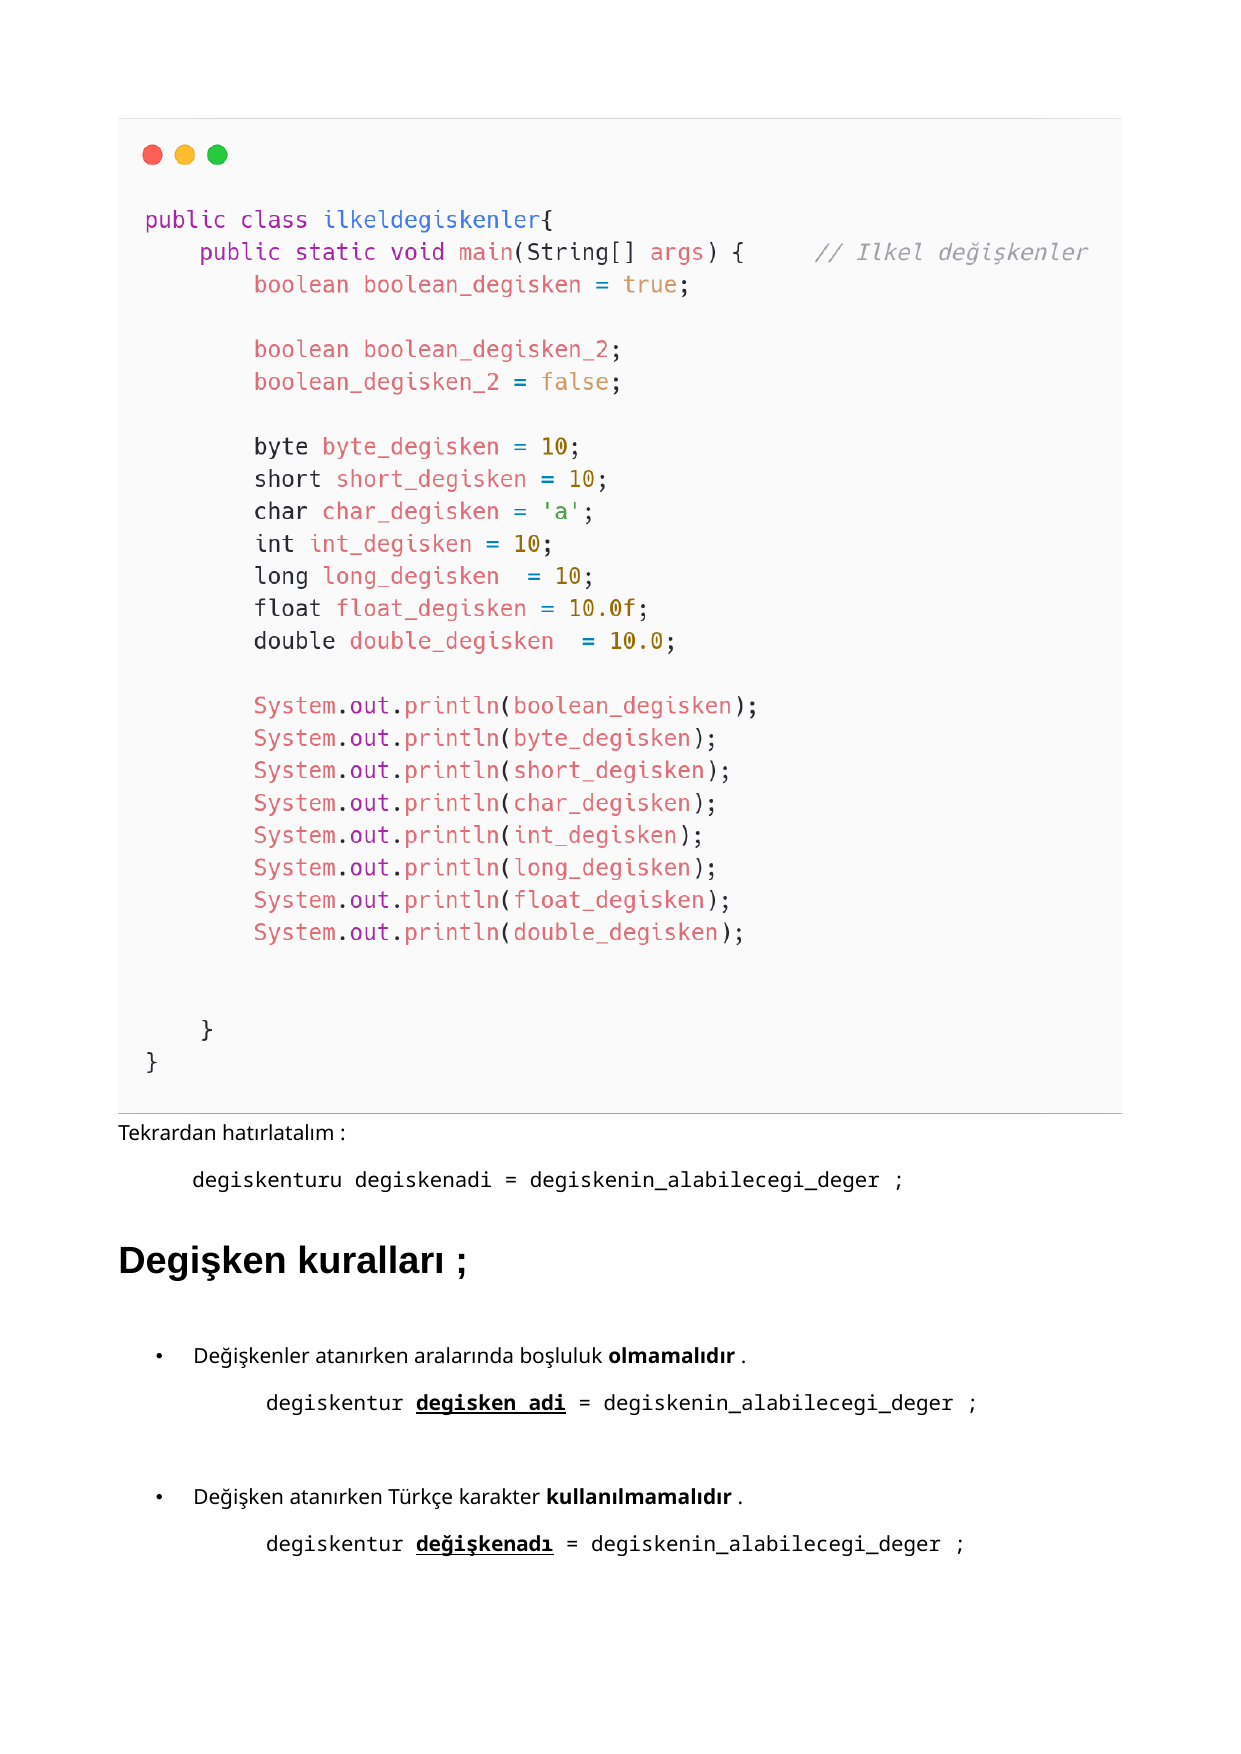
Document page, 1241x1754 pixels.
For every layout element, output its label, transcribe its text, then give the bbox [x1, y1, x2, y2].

picture [118, 118, 1123, 1114]
text degiskentur değişkenadı = degiskenin_alabilecegi_deger ; [118, 1529, 1122, 1558]
subtitle Degişken kuralları ; [118, 1237, 1122, 1281]
text Tekrardan hatırlatalım : [118, 1114, 1122, 1147]
list Değişken atanırken Türkçe karakter kullanılmamalıdır . [156, 1482, 1122, 1511]
text degiskenturu degiskenadi = degiskenin_alabilecegi_deger ; [118, 1165, 1122, 1194]
list Değişkenler atanırken aralarında boşluluk olmamalıdır . [156, 1341, 1122, 1369]
text degiskentur degisken adi = degiskenin_alabilecegi_deger ; [118, 1388, 1122, 1416]
